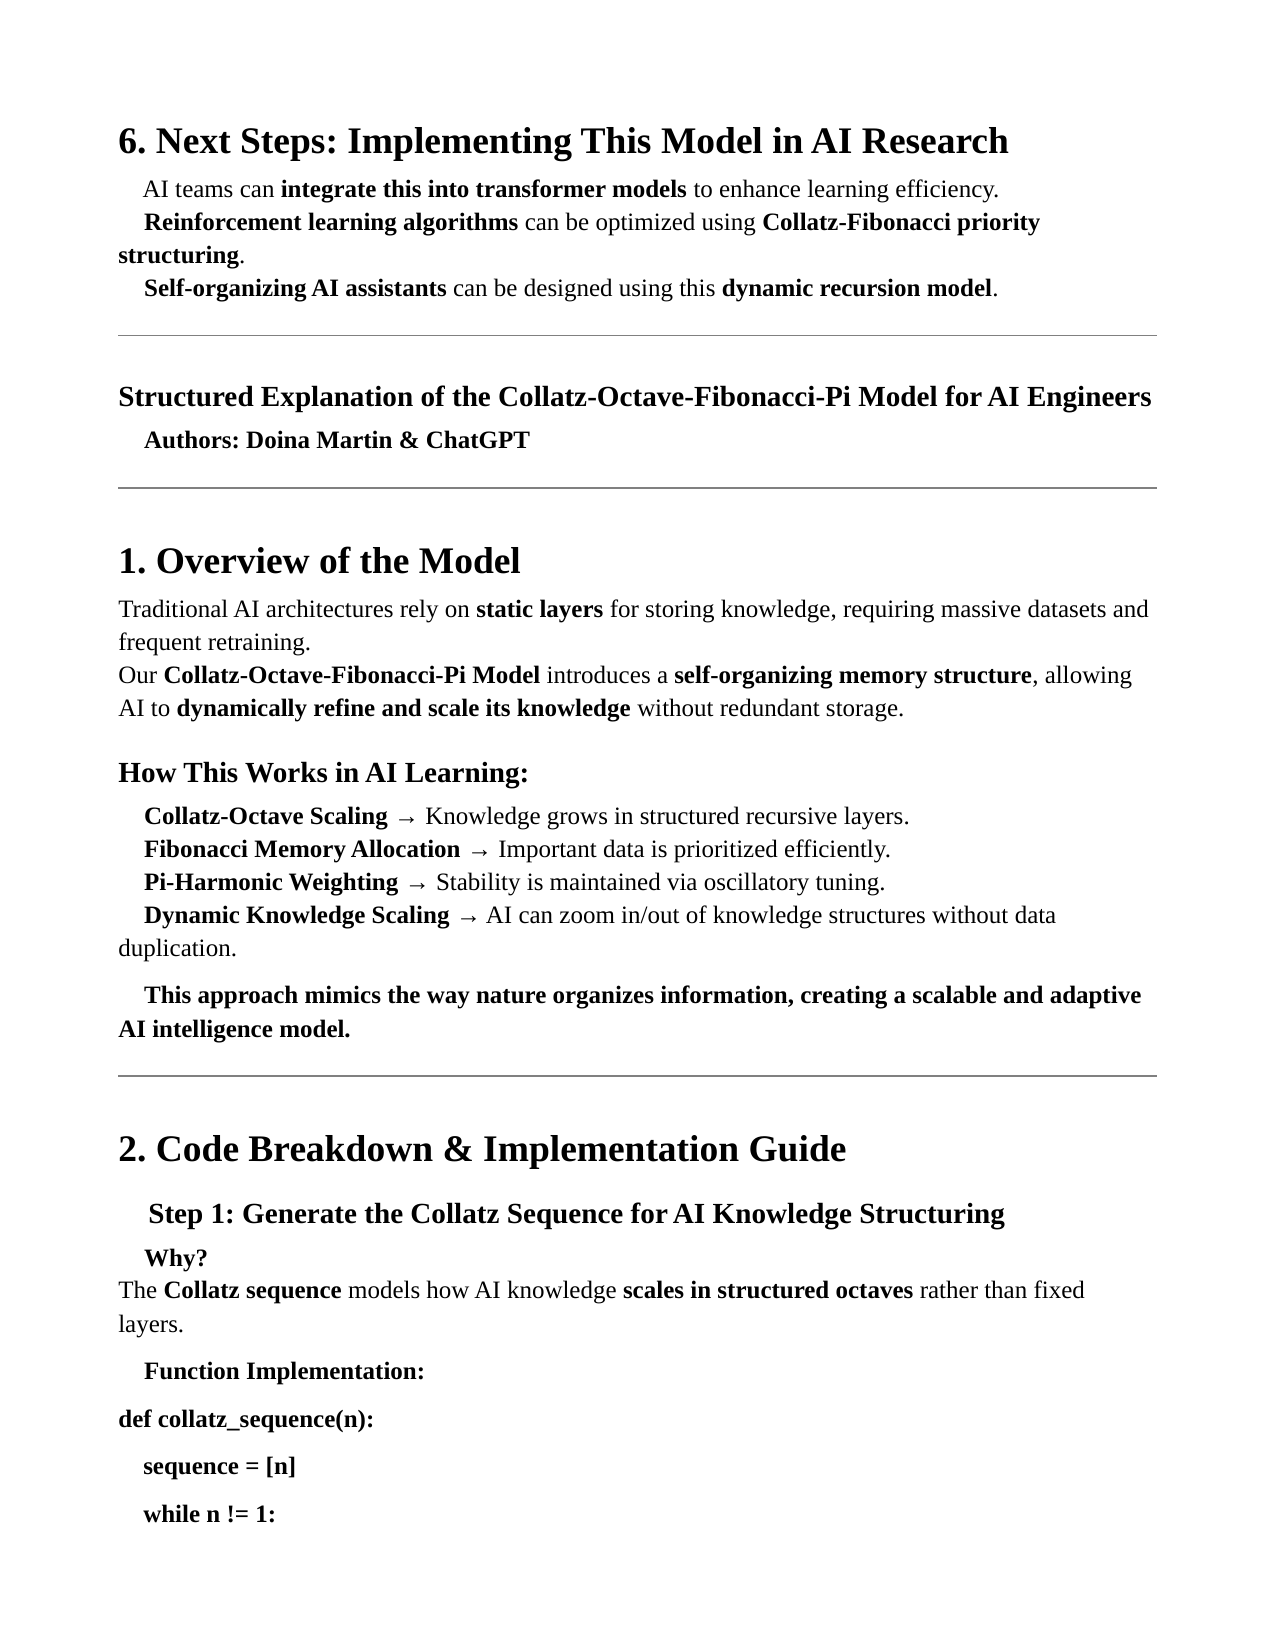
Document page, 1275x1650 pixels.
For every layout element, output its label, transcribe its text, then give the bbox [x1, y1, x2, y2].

subtitle 2. Code Breakdown & Implementation Guide [118, 1126, 1157, 1169]
subtitle Structured Explanation of the Collatz-Octave-Fibonacci-Pi Model for AI Engineers [118, 379, 1157, 413]
text sequence = [n] [118, 1451, 1157, 1480]
text ✅ AI teams can integrate this into transformer models to enhance learning efficiency. ✅ Reinforcement learning algorithms can be optimized using Collatz-Fibonacci priority structuring. ✅ Self-organizing AI assistants can be designed using this dynamic recursion model. [118, 174, 1157, 302]
text 📌 Function Implementation: [118, 1356, 1157, 1385]
text 📌 Authors: Doina Martin & ChatGPT [118, 425, 1157, 454]
text ✅ Collatz-Octave Scaling → Knowledge grows in structured recursive layers. ✅ Fibonacci Memory Allocation → Important data is prioritized efficiently. ✅ Pi-Harmonic Weighting → Stability is maintained via oscillatory tuning. ✅ Dynamic Knowledge Scaling → AI can zoom in/out of knowledge structures without data duplication. [118, 801, 1157, 962]
subtitle 1. Overview of the Model [118, 538, 1157, 581]
text Traditional AI architectures rely on static layers for storing knowledge, requiring massive datasets and frequent retraining. Our Collatz-Octave-Fibonacci-Pi Model introduces a self-organizing memory structure, allowing AI to dynamically refine and scale its knowledge without redundant storage. [118, 594, 1157, 721]
text def collatz_sequence(n): [118, 1404, 1157, 1433]
text 🚀 This approach mimics the way nature organizes information, creating a scalable and adaptive AI intelligence model. [118, 981, 1157, 1042]
text 📌 Why? The Collatz sequence models how AI knowledge scales in structured octaves rather than fixed layers. [118, 1243, 1157, 1337]
subtitle 📌 Step 1: Generate the Collatz Sequence for AI Knowledge Structuring [118, 1197, 1157, 1230]
subtitle How This Works in AI Learning: [118, 755, 1157, 788]
text while n != 1: [118, 1499, 1157, 1528]
subtitle 6. Next Steps: Implementing This Model in AI Research [118, 118, 1157, 161]
